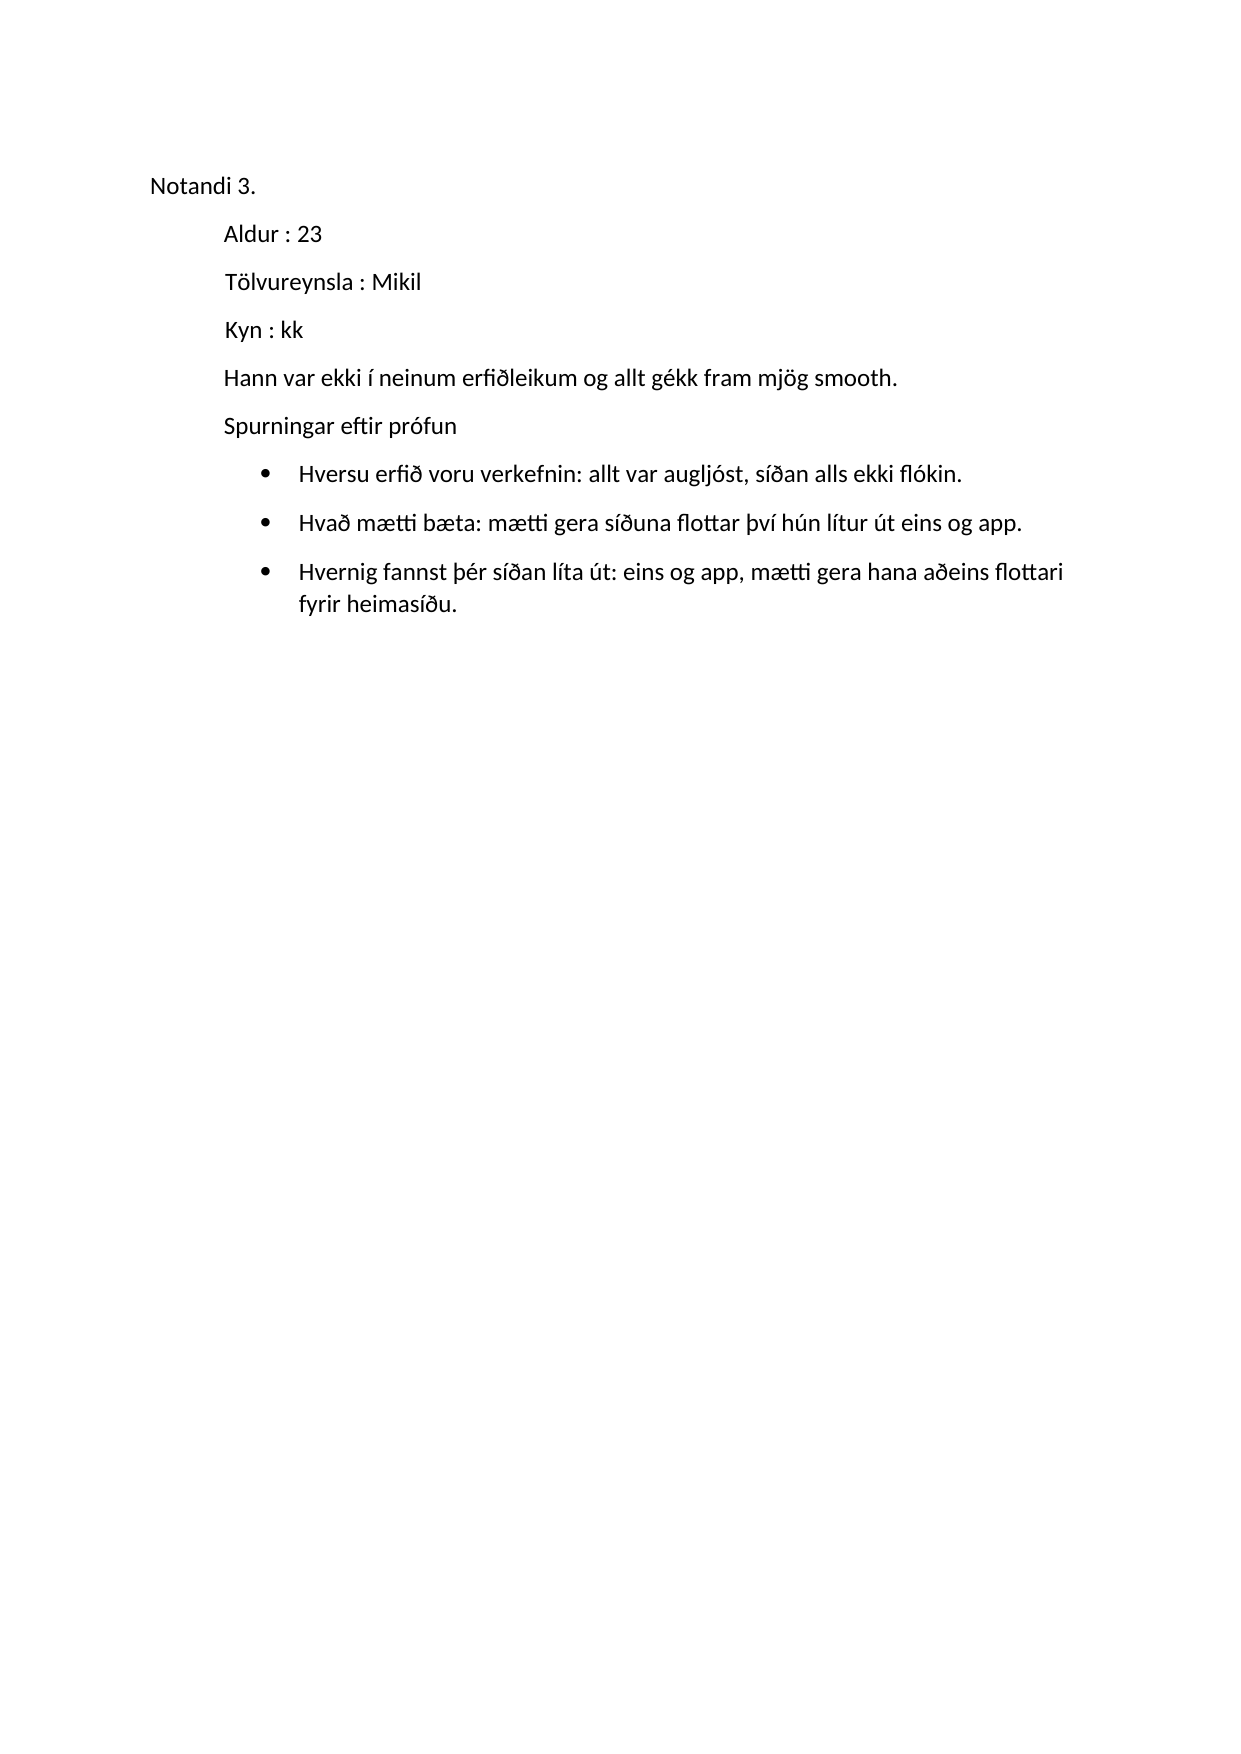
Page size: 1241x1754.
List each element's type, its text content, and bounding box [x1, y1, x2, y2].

text Spurningar eftir prófun [224, 410, 1090, 440]
text Aldur : 23 [150, 218, 1090, 248]
text Notandi 3. [150, 170, 1090, 200]
text Tölvureynsla : Mikil [150, 266, 1090, 296]
list Hversu erfið voru verkefnin: allt var augljóst, síðan alls ekki flókin. [261, 458, 1090, 488]
list Hvað mætti bæta: mætti gera síðuna flottar því hún lítur út eins og app. [261, 507, 1090, 537]
list Hvernig fannst þér síðan líta út: eins og app, mætti gera hana aðeins flottari fyrir heimasíðu. [261, 556, 1090, 619]
text Kyn : kk [150, 314, 1090, 344]
text Hann var ekki í neinum erfiðleikum og allt gékk fram mjög smooth. [224, 362, 1090, 392]
